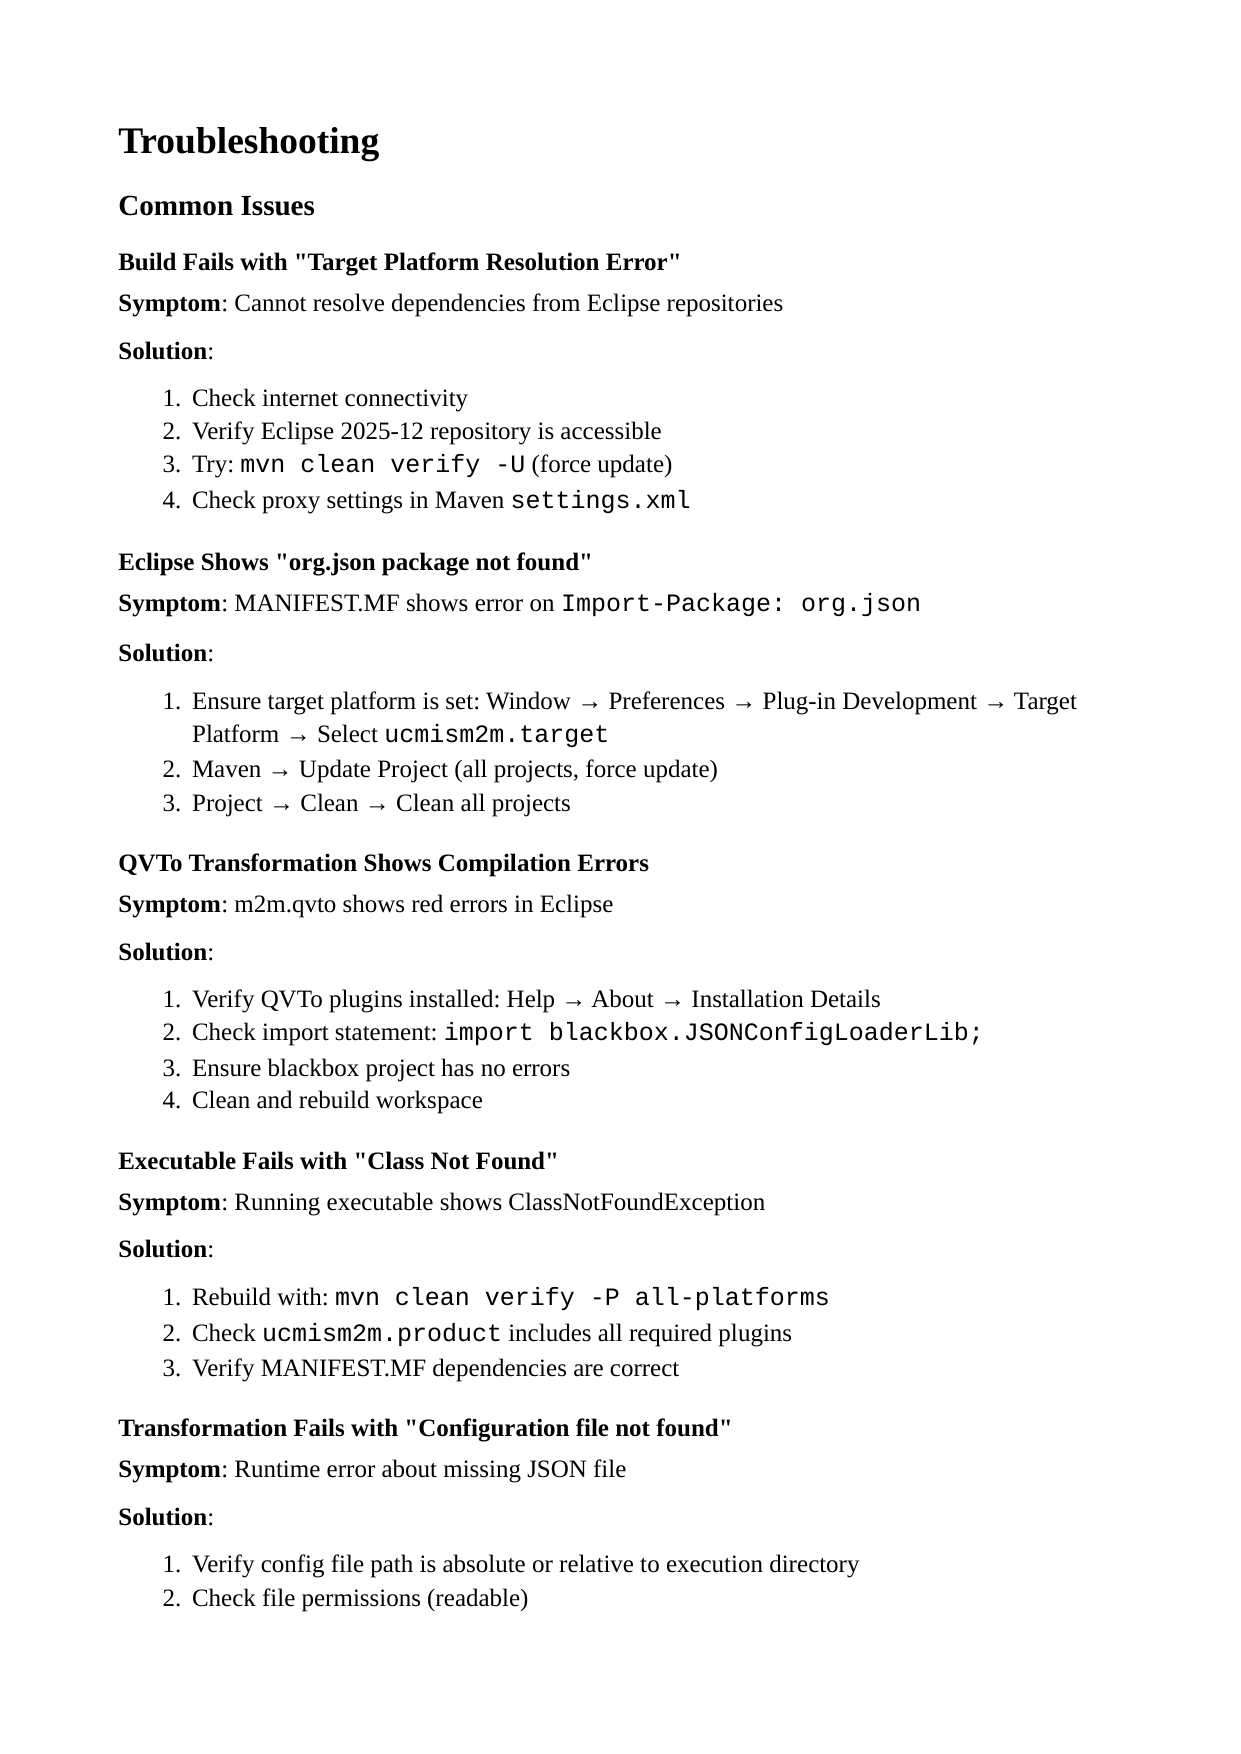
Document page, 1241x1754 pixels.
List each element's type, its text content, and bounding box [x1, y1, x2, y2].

list Verify MANIFEST.MF dependencies are correct [162, 1353, 1122, 1382]
text Solution: [118, 638, 1122, 667]
list Rebuild with: mvn clean verify -P all-platforms [162, 1282, 1122, 1313]
subtitle QVTo Transformation Shows Compilation Errors [118, 848, 1122, 876]
text Symptom: Cannot resolve dependencies from Eclipse repositories [118, 288, 1122, 317]
list Check import statement: import blackbox.JSONConfigLoaderLib; [162, 1017, 1122, 1048]
subtitle Troubleshooting [118, 118, 1122, 161]
list Verify QVTo plugins installed: Help → About → Installation Details [162, 984, 1122, 1013]
list Verify Eclipse 2025-12 repository is accessible [162, 416, 1122, 445]
list Clean and rebuild workspace [162, 1086, 1122, 1114]
text Solution: [118, 937, 1122, 965]
text Symptom: MANIFEST.MF shows error on Import-Package: org.json [118, 588, 1122, 619]
subtitle Common Issues [118, 188, 1122, 222]
list Maven → Update Project (all projects, force update) [162, 754, 1122, 783]
list Try: mvn clean verify -U (force update) [162, 449, 1122, 480]
text Solution: [118, 336, 1122, 364]
subtitle Executable Fails with "Class Not Found" [118, 1146, 1122, 1174]
text Symptom: m2m.qvto shows red errors in Eclipse [118, 889, 1122, 918]
text Solution: [118, 1502, 1122, 1531]
text Solution: [118, 1234, 1122, 1263]
list Verify config file path is absolute or relative to execution directory [162, 1549, 1122, 1578]
text Symptom: Runtime error about missing JSON file [118, 1454, 1122, 1483]
list Ensure blackbox project has no errors [162, 1053, 1122, 1081]
subtitle Transformation Fails with "Configuration file not found" [118, 1413, 1122, 1442]
subtitle Build Fails with "Target Platform Resolution Error" [118, 247, 1122, 276]
list Project → Clean → Clean all projects [162, 788, 1122, 816]
list Check file permissions (readable) [162, 1583, 1122, 1611]
list Check proxy settings in Maven settings.xml [162, 485, 1122, 516]
text Symptom: Running executable shows ClassNotFoundException [118, 1187, 1122, 1216]
list Check ucmism2m.product includes all required plugins [162, 1318, 1122, 1348]
list Check internet connectivity [162, 383, 1122, 412]
subtitle Eclipse Shows "org.json package not found" [118, 547, 1122, 576]
list Ensure target platform is set: Window → Preferences → Plug-in Development → Target Platform → Select ucmism2m.target [162, 686, 1122, 750]
